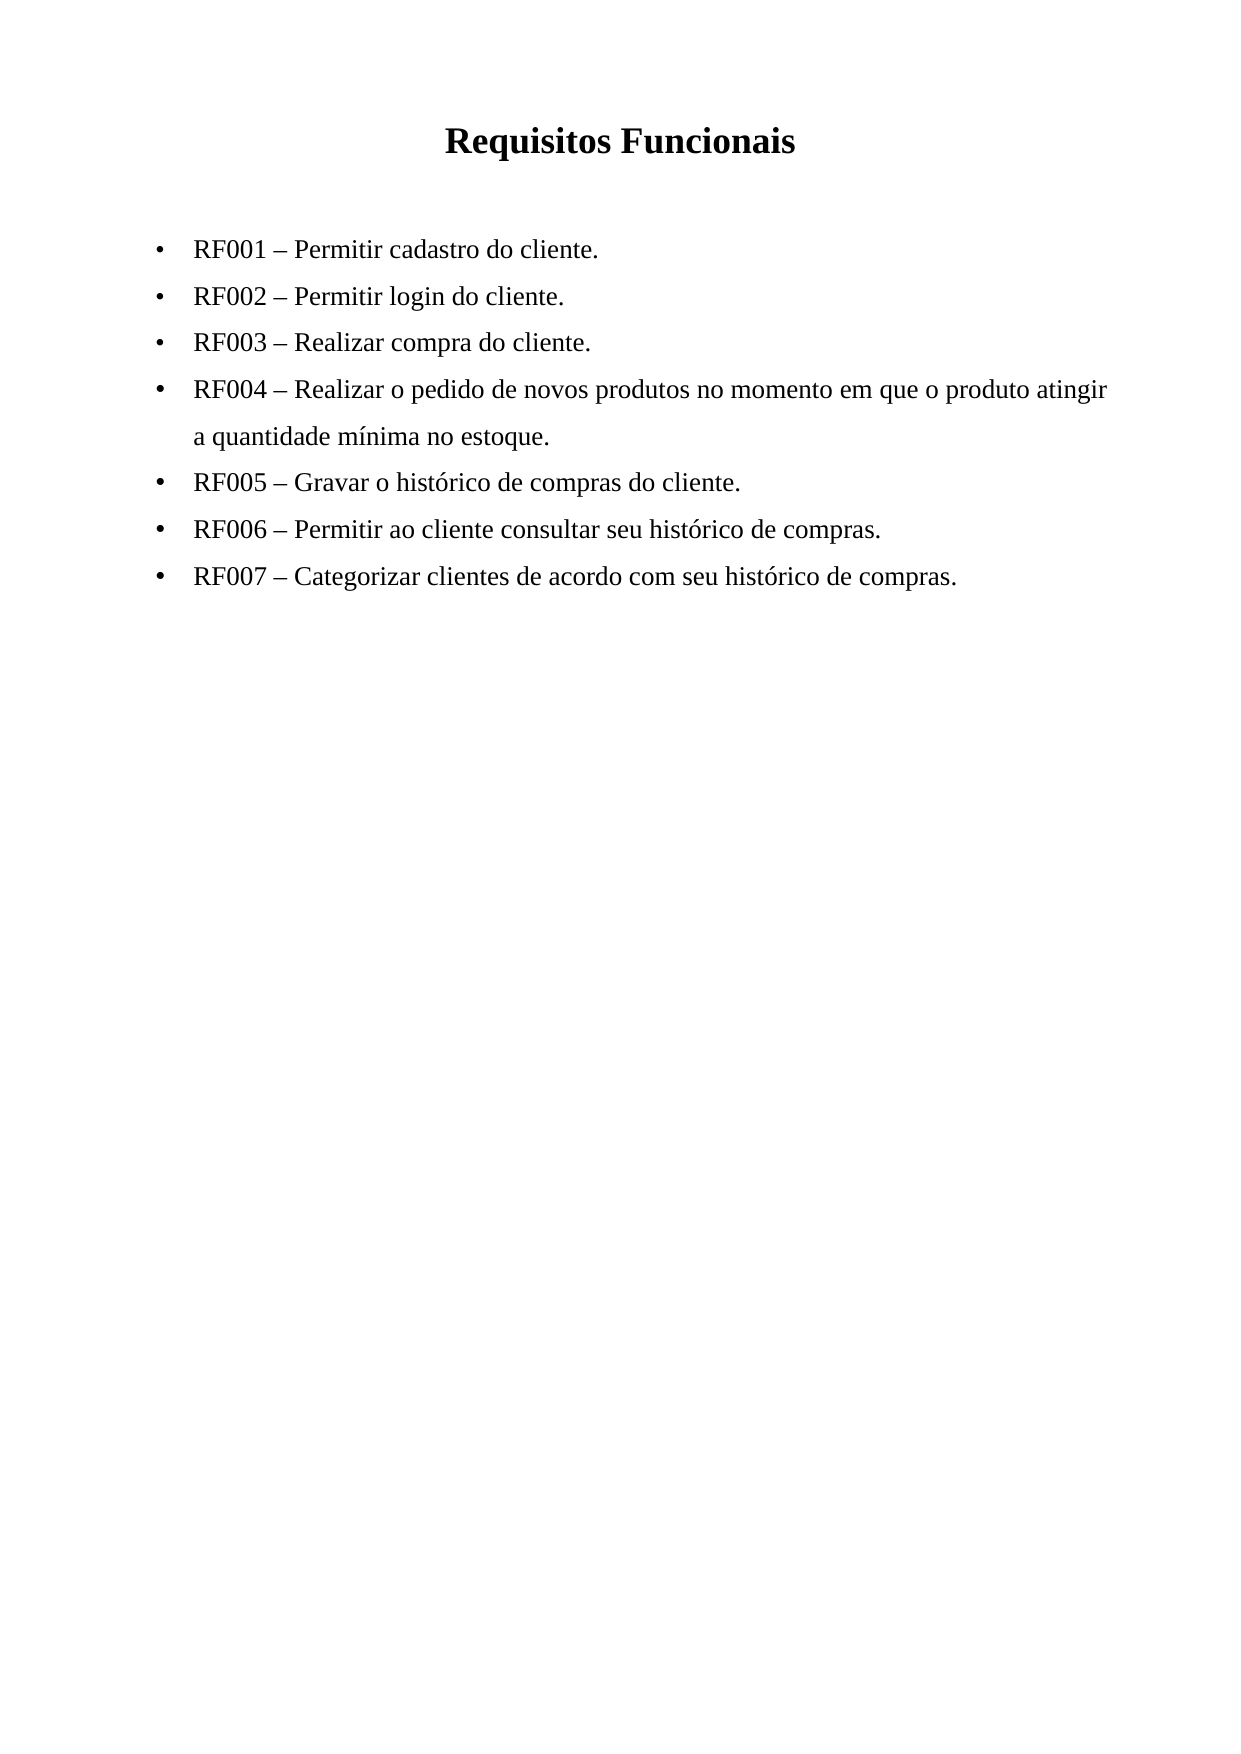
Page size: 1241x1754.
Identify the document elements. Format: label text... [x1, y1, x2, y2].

list RF001 – Permitir cadastro do cliente. [156, 233, 1122, 264]
list RF006 – Permitir ao cliente consultar seu histórico de compras. [156, 513, 1122, 545]
list RF004 – Realizar o pedido de novos produtos no momento em que o produto atingir a quantidade mínima no estoque. [156, 373, 1122, 451]
list RF003 – Realizar compra do cliente. [156, 326, 1122, 358]
list RF005 – Gravar o histórico de compras do cliente. [156, 467, 1122, 498]
list RF007 – Categorizar clientes de acordo com seu histórico de compras. [156, 560, 1122, 592]
text Requisitos Funcionais [118, 118, 1122, 161]
list RF002 – Permitir login do cliente. [156, 280, 1122, 311]
